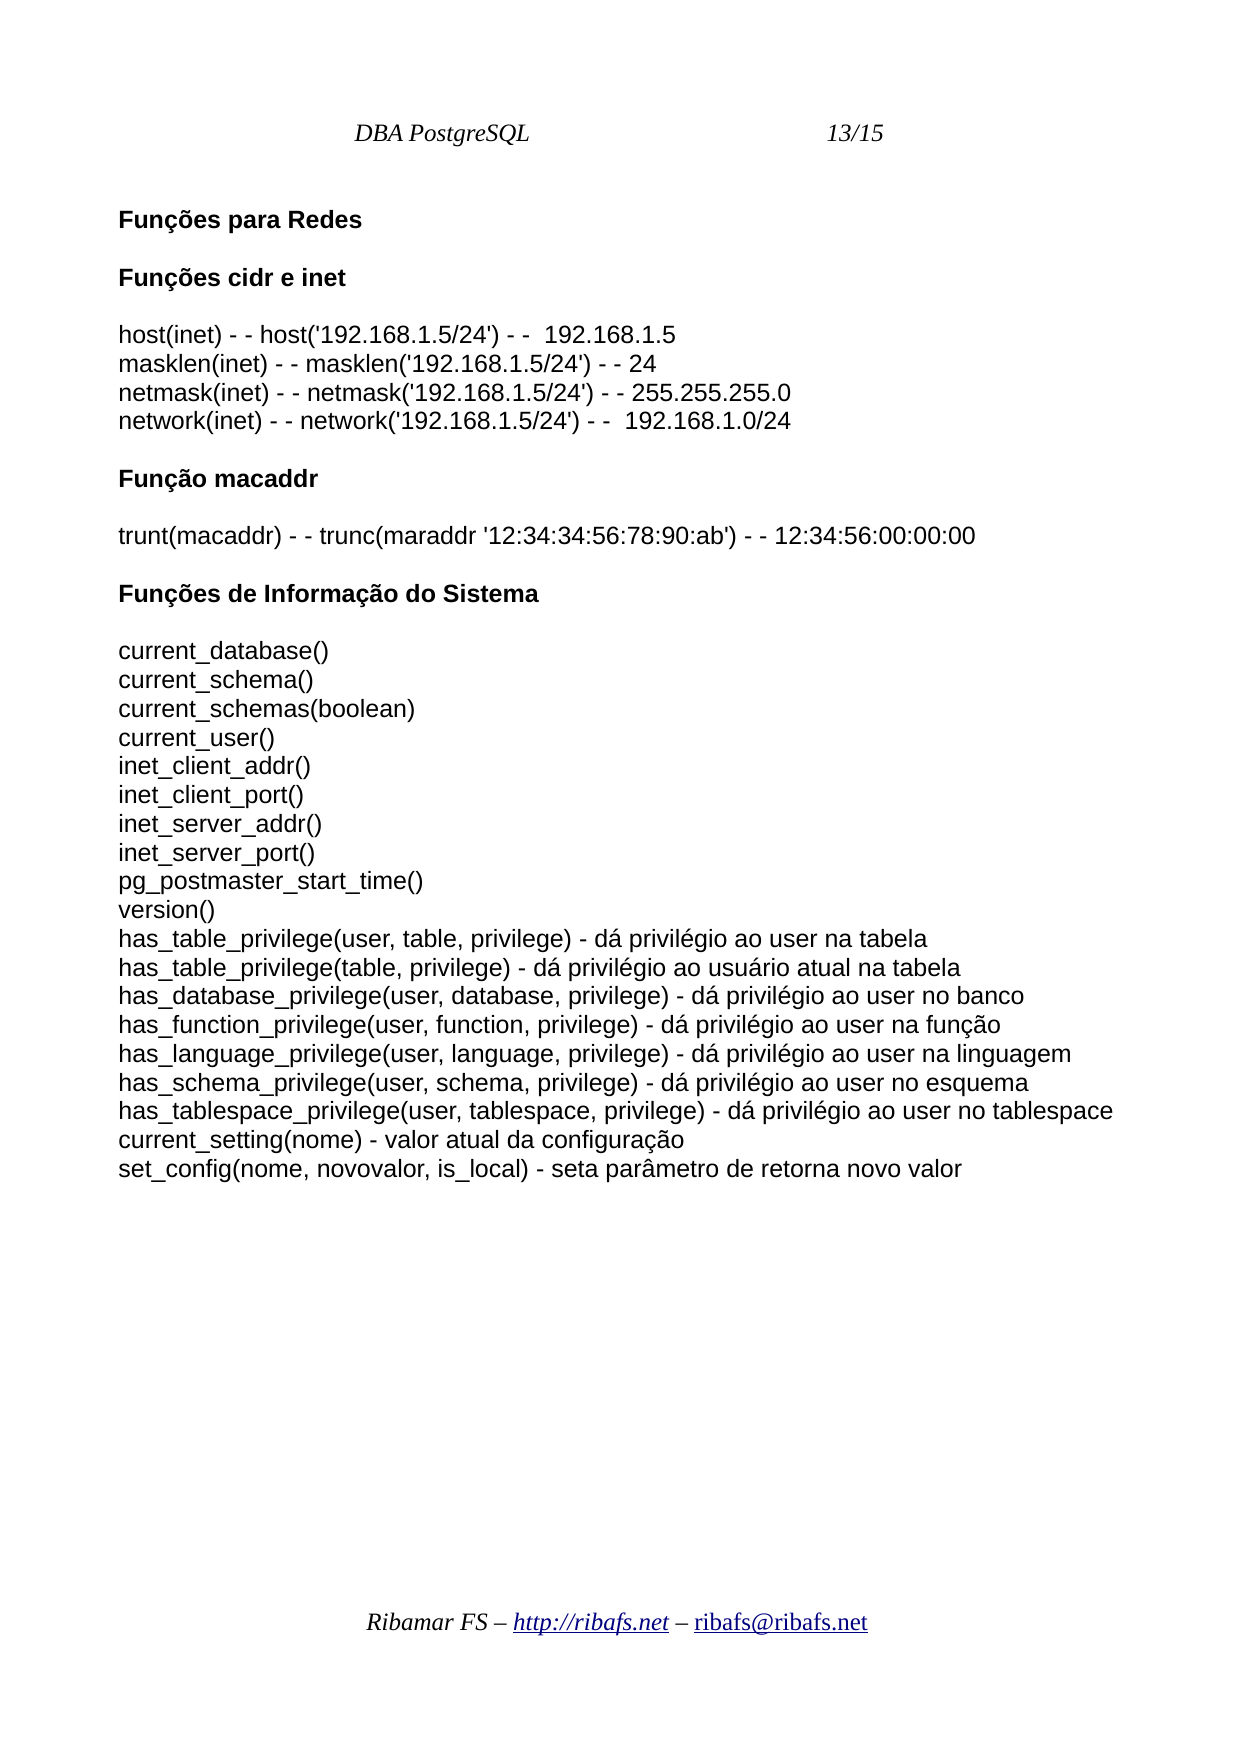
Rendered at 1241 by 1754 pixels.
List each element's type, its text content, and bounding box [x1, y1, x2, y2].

text has_tablespace_privilege(user, tablespace, privilege) - dá privilégio ao user no tablespace [118, 1096, 1122, 1125]
text version() [118, 895, 1122, 924]
text inet_server_port() [118, 838, 1122, 866]
text inet_client_port() [118, 780, 1122, 809]
text current_database() [118, 636, 1122, 665]
text current_schema() [118, 665, 1122, 694]
text inet_server_addr() [118, 809, 1122, 838]
text masklen(inet) - - masklen('192.168.1.5/24') - - 24 [118, 349, 1122, 378]
text current_schemas(boolean) [118, 694, 1122, 723]
text has_function_privilege(user, function, privilege) - dá privilégio ao user na função [118, 1010, 1122, 1039]
text has_table_privilege(user, table, privilege) - dá privilégio ao user na tabela [118, 924, 1122, 953]
text Função macaddr [118, 464, 1122, 493]
text trunt(macaddr) - - trunc(maraddr '12:34:34:56:78:90:ab') - - 12:34:56:00:00:00 [118, 521, 1122, 550]
text current_setting(nome) - valor atual da configuração [118, 1125, 1122, 1154]
text has_language_privilege(user, language, privilege) - dá privilégio ao user na linguagem [118, 1039, 1122, 1068]
text Funções para Redes [118, 205, 1122, 234]
text netmask(inet) - - netmask('192.168.1.5/24') - - 255.255.255.0 [118, 378, 1122, 406]
text has_database_privilege(user, database, privilege) - dá privilégio ao user no banco [118, 981, 1122, 1010]
text inet_client_addr() [118, 751, 1122, 780]
text current_user() [118, 723, 1122, 751]
text Funções de Informação do Sistema [118, 579, 1122, 608]
text pg_postmaster_start_time() [118, 866, 1122, 895]
text host(inet) - - host('192.168.1.5/24') - - 192.168.1.5 [118, 320, 1122, 349]
text network(inet) - - network('192.168.1.5/24') - - 192.168.1.0/24 [118, 406, 1122, 435]
text has_table_privilege(table, privilege) - dá privilégio ao usuário atual na tabela [118, 953, 1122, 981]
text set_config(nome, novovalor, is_local) - seta parâmetro de retorna novo valor [118, 1154, 1122, 1183]
text Funções cidr e inet [118, 263, 1122, 291]
text has_schema_privilege(user, schema, privilege) - dá privilégio ao user no esquema [118, 1068, 1122, 1096]
